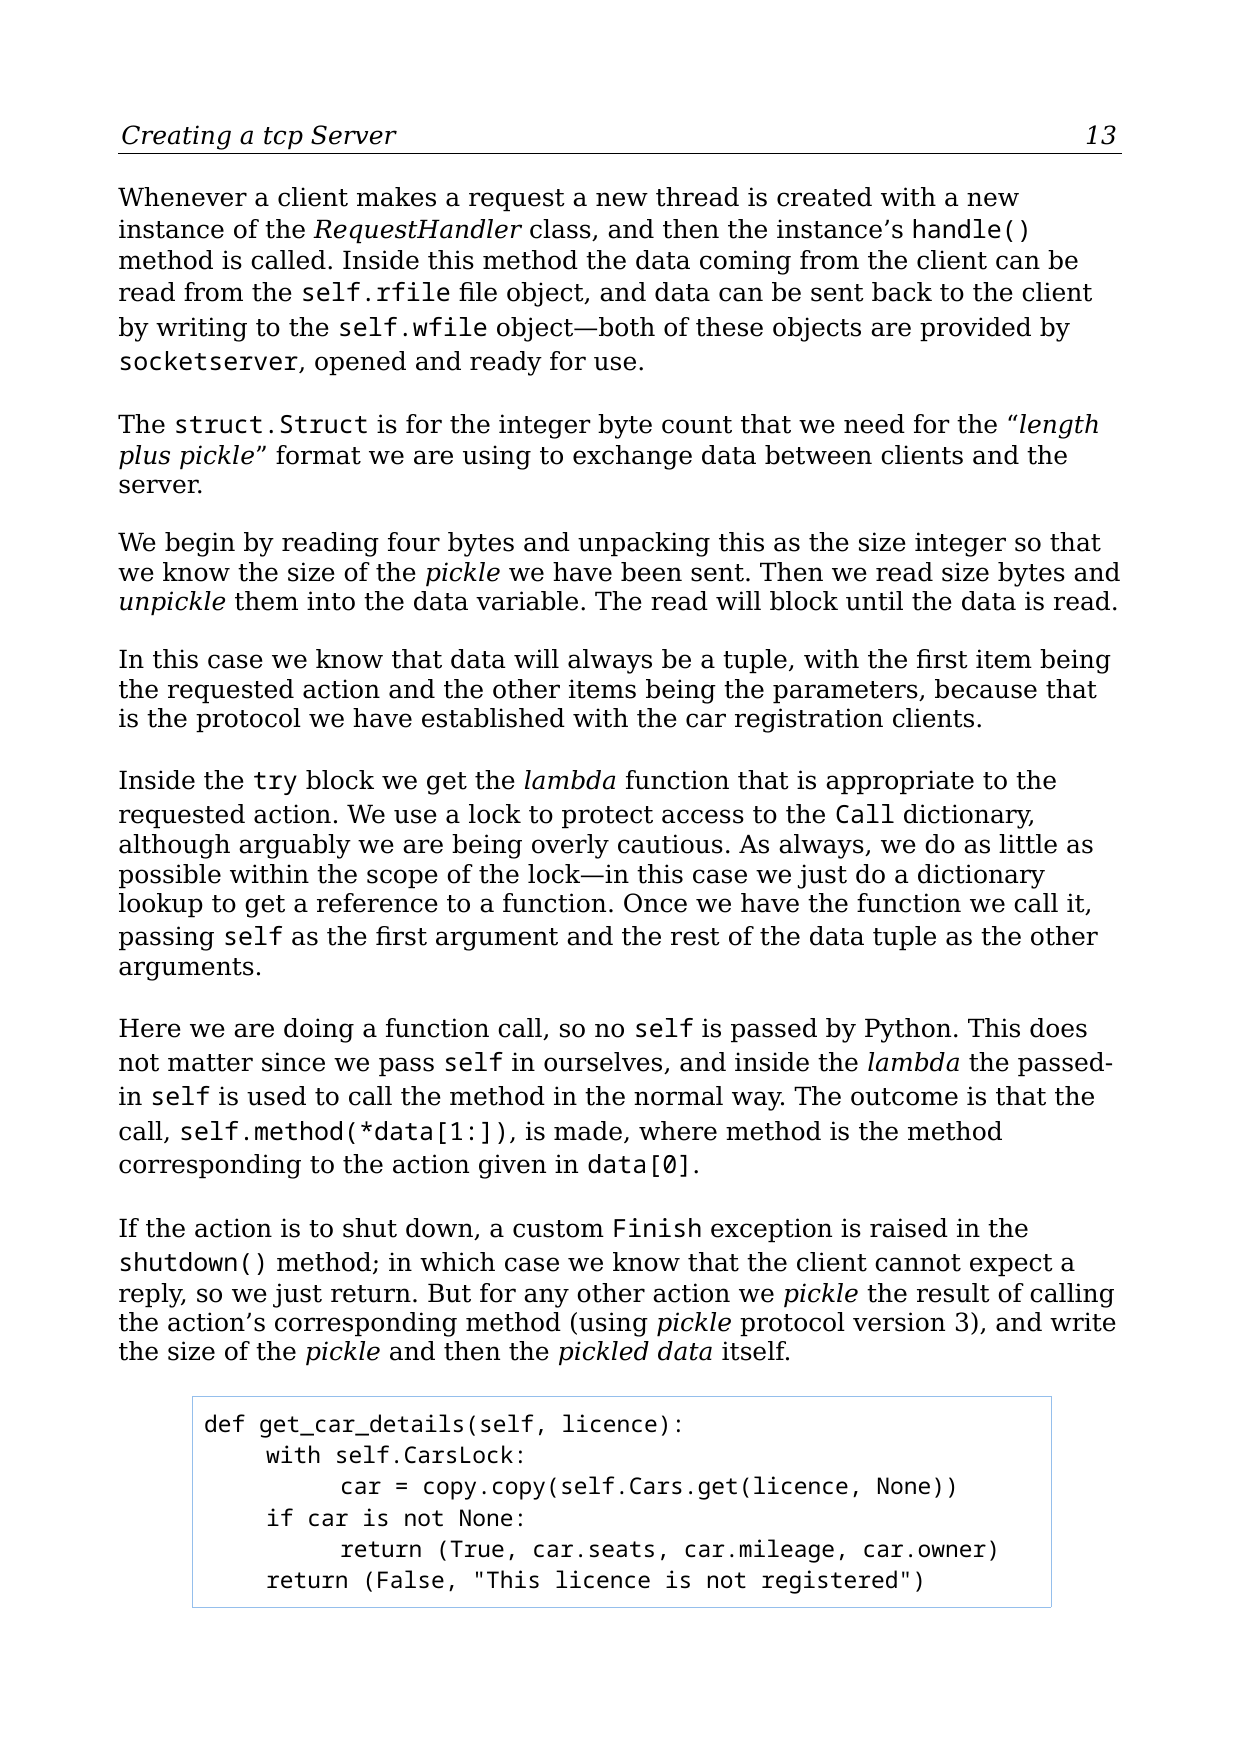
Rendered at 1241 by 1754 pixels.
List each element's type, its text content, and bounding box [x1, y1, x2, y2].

text return (False, "This licence is not registered") [193, 1552, 1051, 1607]
text return (True, car.seats, car.mileage, car.owner) [193, 1521, 1051, 1552]
text if car is not None: [193, 1489, 1051, 1521]
text Here we are doing a function call, so no self is passed by Python. This does not matter since we pass self in ourselves, and inside the lambda the passed-in self is used to call the method in the normal way. The outcome is that the call, self.method(*data[1:]), is made, where method is the method corresponding to the action given in data[0]. [118, 1011, 1122, 1181]
text The struct.Struct is for the integer byte count that we need for the “length plus pickle” format we are using to exchange data between clients and the server. [118, 407, 1122, 499]
text def get_car_details(self, licence): [193, 1397, 1051, 1427]
text We begin by reading four bytes and unpacking this as the size integer so that we know the size of the pickle we have been sent. Then we read size bytes and unpickle them into the data variable. The read will block until the data is read. [118, 529, 1122, 616]
text If the action is to shut down, a custom Finish exception is raised in the shutdown() method; in which case we know that the client cannot expect a reply, so we just return. But for any other action we pickle the result of calling the action’s corresponding method (using pickle protocol version 3), and write the size of the pickle and then the pickled data itself. [118, 1211, 1122, 1366]
text In this case we know that data will always be a tuple, with the first item being the requested action and the other items being the parameters, because that is the protocol we have established with the car registration clients. [118, 646, 1122, 733]
text Whenever a client makes a request a new thread is created with a new instance of the RequestHandler class, and then the instance’s handle() method is called. Inside this method the data coming from the client can be read from the self.rfile file object, and data can be sent back to the client by writing to the self.wfile object—both of these objects are provided by socketserver, opened and ready for use. [118, 183, 1122, 377]
text Inside the try block we get the lambda function that is appropriate to the requested action. We use a lock to protect access to the Call dictionary, although arguably we are being overly cautious. As always, we do as little as possible within the scope of the lock—in this case we just do a dictionary lookup to get a reference to a function. Once we have the function we call it, passing self as the first argument and the rest of the data tuple as the other arguments. [118, 763, 1122, 981]
text car = copy.copy(self.Cars.get(licence, None)) [193, 1458, 1051, 1489]
text with self.CarsLock: [193, 1427, 1051, 1458]
